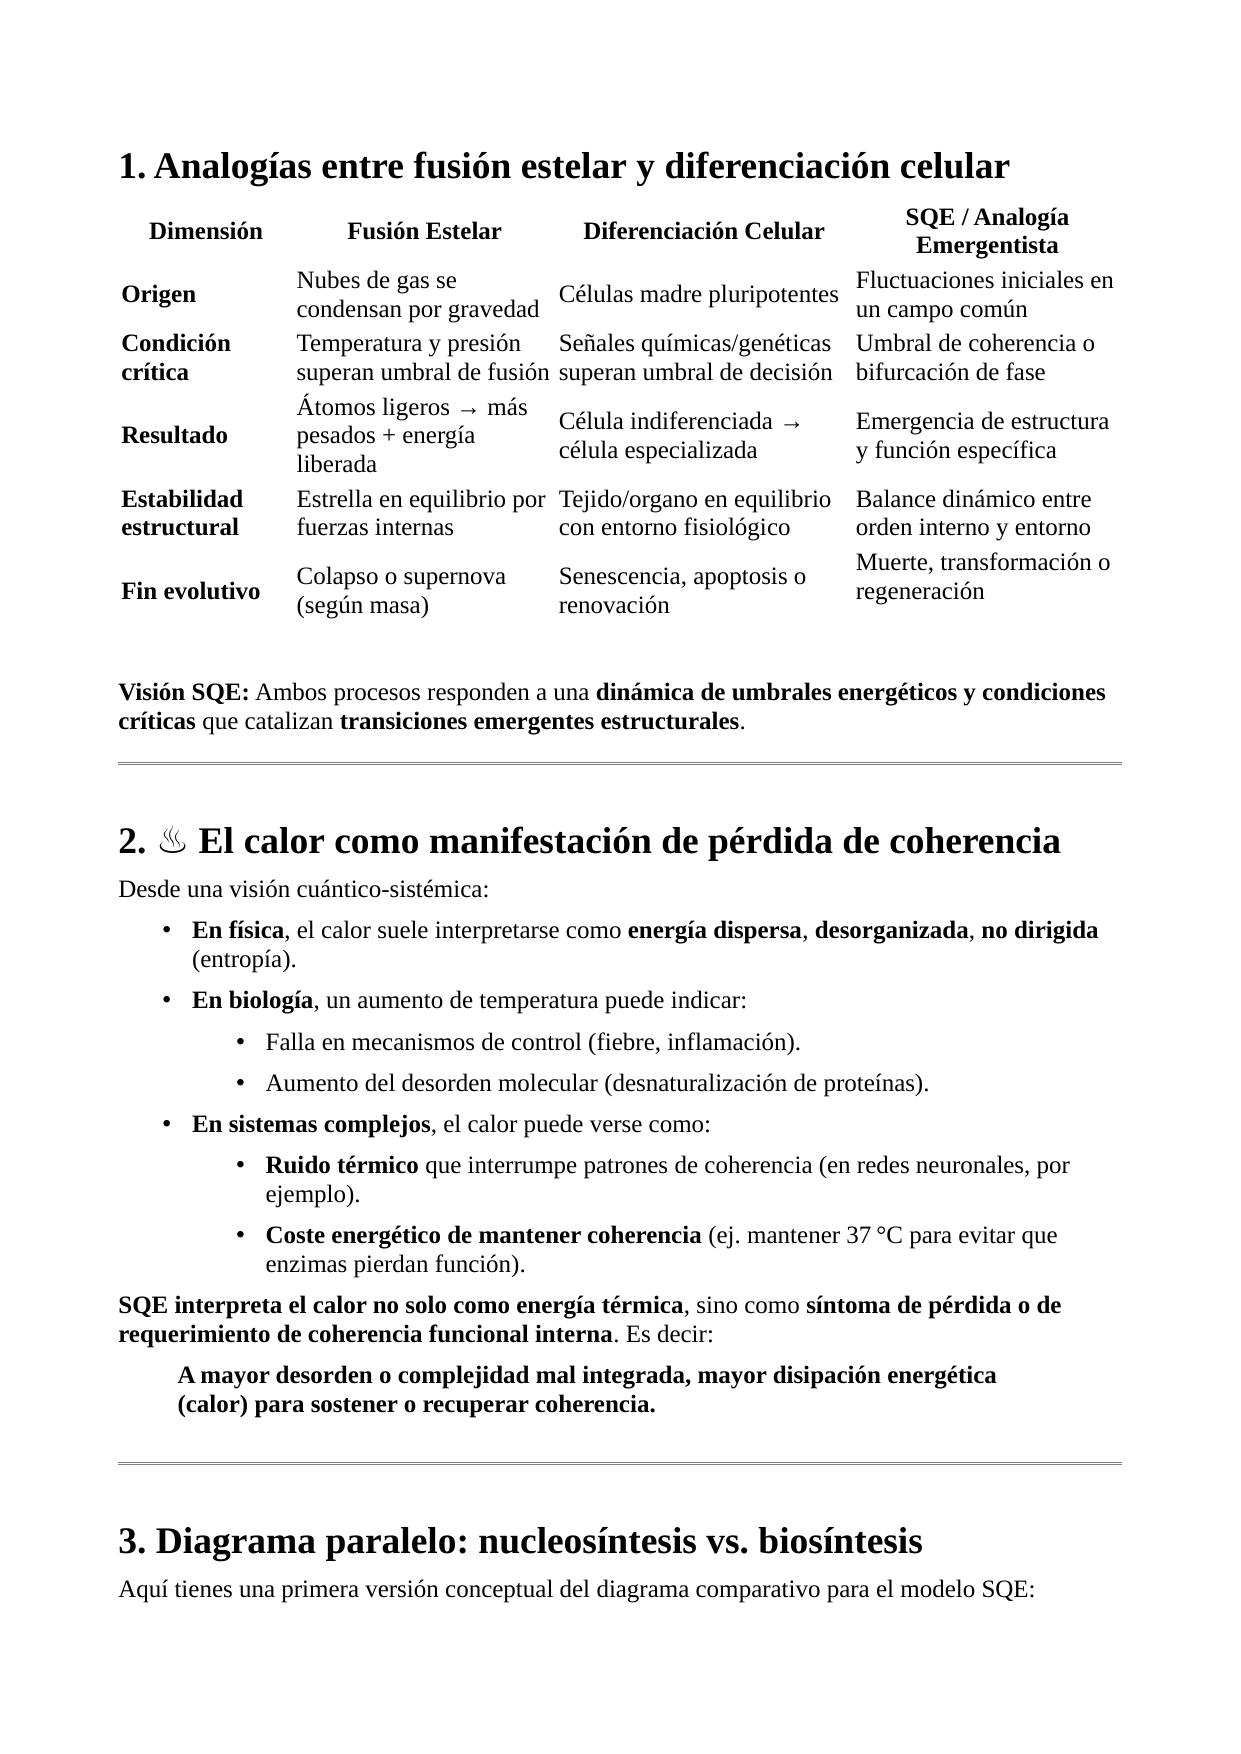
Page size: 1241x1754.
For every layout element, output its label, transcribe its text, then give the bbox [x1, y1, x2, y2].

list Coste energético de mantener coherencia (ej. mantener 37 °C para evitar que enzimas pierdan función). [236, 1221, 1122, 1278]
table_header Dimensión [118, 199, 293, 262]
table_cell Balance dinámico entre orden interno y entorno [853, 481, 1122, 544]
subtitle 2. ♨️ El calor como manifestación de pérdida de coherencia [118, 819, 1122, 862]
list Aumento del desorden molecular (desnaturalización de proteínas). [236, 1068, 1122, 1097]
table_cell Muerte, transformación o regeneración [853, 544, 1122, 636]
table_cell Nubes de gas se condensan por gravedad [294, 262, 556, 325]
table_cell Fin evolutivo [118, 544, 293, 636]
text Aquí tienes una primera versión conceptual del diagrama comparativo para el modelo SQE: [118, 1574, 1122, 1603]
table_header SQE / Analogía Emergentista [853, 199, 1122, 262]
table_cell Condición crítica [118, 325, 293, 389]
table_cell Células madre pluripotentes [556, 262, 853, 325]
table_cell Estrella en equilibrio por fuerzas internas [294, 481, 556, 544]
list En sistemas complejos, el calor puede verse como: [162, 1109, 1122, 1138]
table_cell Tejido/organo en equilibrio con entorno fisiológico [556, 481, 853, 544]
table_cell Temperatura y presión superan umbral de fusión [294, 325, 556, 389]
text A mayor desorden o complejidad mal integrada, mayor disipación energética (calor) para sostener o recuperar coherencia. [177, 1361, 1063, 1418]
text Visión SQE: Ambos procesos responden a una dinámica de umbrales energéticos y condiciones críticas que catalizan transiciones emergentes estructurales. [118, 677, 1122, 735]
table_cell Resultado [118, 389, 293, 481]
table_cell Emergencia de estructura y función específica [853, 389, 1122, 481]
table_cell Senescencia, apoptosis o renovación [556, 544, 853, 636]
table_cell Umbral de coherencia o bifurcación de fase [853, 325, 1122, 389]
subtitle 1. Analogías entre fusión estelar y diferenciación celular [118, 143, 1122, 186]
list Falla en mecanismos de control (fiebre, inflamación). [236, 1027, 1122, 1056]
table_header Fusión Estelar [294, 199, 556, 262]
table_cell Estabilidad estructural [118, 481, 293, 544]
list En física, el calor suele interpretarse como energía dispersa, desorganizada, no dirigida (entropía). [162, 916, 1122, 973]
subtitle 3. Diagrama paralelo: nucleosíntesis vs. biosíntesis [118, 1519, 1122, 1562]
table_header Diferenciación Celular [556, 199, 853, 262]
table_cell Célula indiferenciada → célula especializada [556, 389, 853, 481]
list En biología, un aumento de temperatura puede indicar: [162, 986, 1122, 1014]
table_cell Origen [118, 262, 293, 325]
text SQE interpreta el calor no solo como energía térmica, sino como síntoma de pérdida o de requerimiento de coherencia funcional interna. Es decir: [118, 1291, 1122, 1348]
table_cell Átomos ligeros → más pesados + energía liberada [294, 389, 556, 481]
table_cell Colapso o supernova (según masa) [294, 544, 556, 636]
table_cell Fluctuaciones iniciales en un campo común [853, 262, 1122, 325]
list Ruido térmico que interrumpe patrones de coherencia (en redes neuronales, por ejemplo). [236, 1151, 1122, 1208]
text Desde una visión cuántico-sistémica: [118, 874, 1122, 903]
table_cell Señales químicas/genéticas superan umbral de decisión [556, 325, 853, 389]
